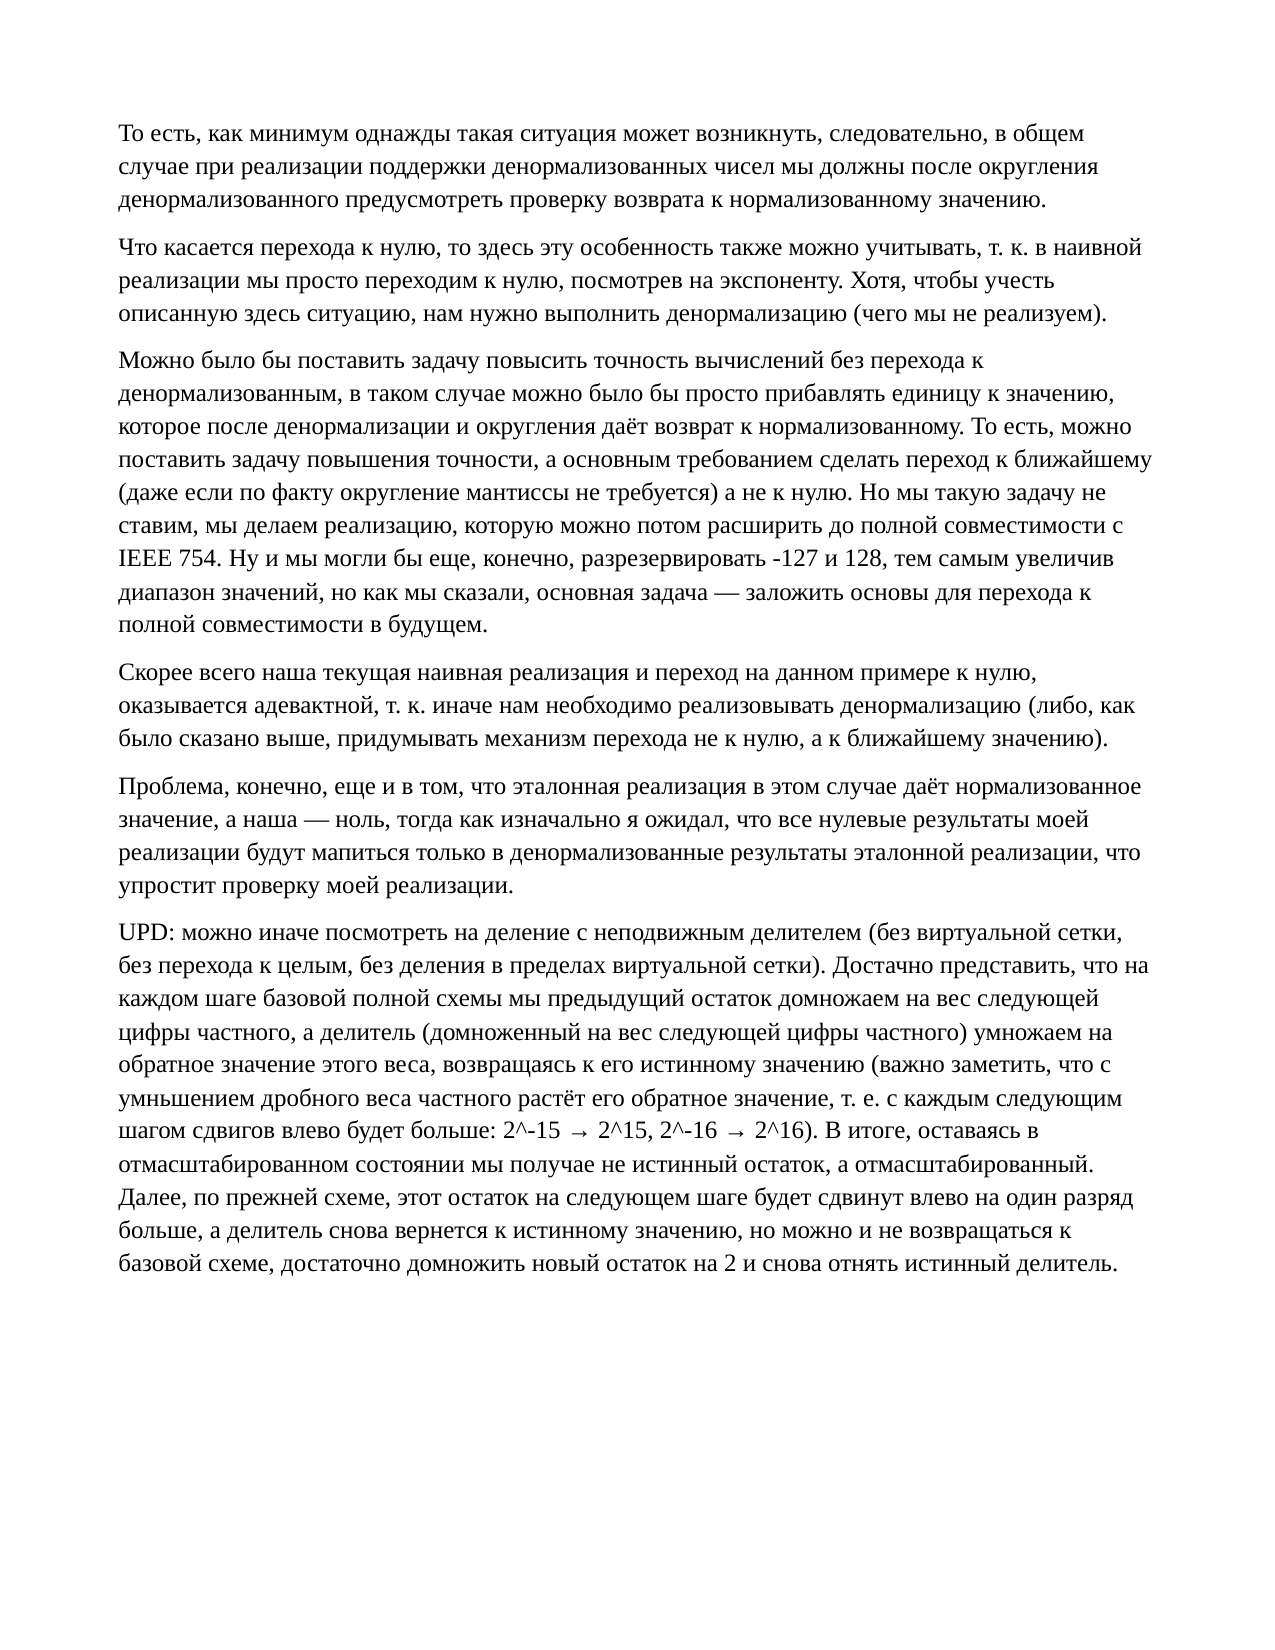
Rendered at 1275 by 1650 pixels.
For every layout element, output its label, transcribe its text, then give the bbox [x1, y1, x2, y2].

text Проблема, конечно, еще и в том, что эталонная реализация в этом случае даёт нормализованное значение, а наша — ноль, тогда как изначально я ожидал, что все нулевые результаты моей реализации будут мапиться только в денормализованные результаты эталонной реализации, что упростит проверку моей реализации. [118, 771, 1157, 899]
text То есть, как минимум однажды такая ситуация может возникнуть, следовательно, в общем случае при реализации поддержки денормализованных чисел мы должны после округления денормализованного предусмотреть проверку возврата к нормализованному значению. [118, 118, 1157, 213]
text Что касается перехода к нулю, то здесь эту особенность также можно учитывать, т. к. в наивной реализации мы просто переходим к нулю, посмотрев на экспоненту. Хотя, чтобы учесть описанную здесь ситуацию, нам нужно выполнить денормализацию (чего мы не реализуем). [118, 232, 1157, 327]
text Скорее всего наша текущая наивная реализация и переход на данном примере к нулю, оказывается адевактной, т. к. иначе нам необходимо реализовывать денормализацию (либо, как было сказано выше, придумывать механизм перехода не к нулю, а к ближайшему значению). [118, 657, 1157, 752]
text Можно было бы поставить задачу повысить точность вычислений без перехода к денормализованным, в таком случае можно было бы просто прибавлять единицу к значению, которое после денормализации и округления даёт возврат к нормализованному. То есть, можно поставить задачу повышения точности, а основным требованием сделать переход к ближайшему (даже если по факту округление мантиссы не требуется) а не к нулю. Но мы такую задачу не ставим, мы делаем реализацию, которую можно потом расширить до полной совместимости с IEEE 754. Ну и мы могли бы еще, конечно, разрезервировать -127 и 128, тем самым увеличив диапазон значений, но как мы сказали, основная задача — заложить основы для перехода к полной совместимости в будущем. [118, 345, 1157, 638]
text UPD: можно иначе посмотреть на деление с неподвижным делителем (без виртуальной сетки, без перехода к целым, без деления в пределах виртуальной сетки). Достачно представить, что на каждом шаге базовой полной схемы мы предыдущий остаток домножаем на вес следующей цифры частного, а делитель (домноженный на вес следующей цифры частного) умножаем на обратное значение этого веса, возвращаясь к его истинному значению (важно заметить, что с умньшением дробного веса частного растёт его обратное значение, т. е. с каждым следующим шагом сдвигов влево будет больше: 2^-15 → 2^15, 2^-16 → 2^16). В итоге, оставаясь в отмасштабированном состоянии мы получае не истинный остаток, а отмасштабированный. Далее, по прежней схеме, этот остаток на следующем шаге будет сдвинут влево на один разряд больше, а делитель снова вернется к истинному значению, но можно и не возвращаться к базовой схеме, достаточно домножить новый остаток на 2 и снова отнять истинный делитель. [118, 917, 1157, 1276]
